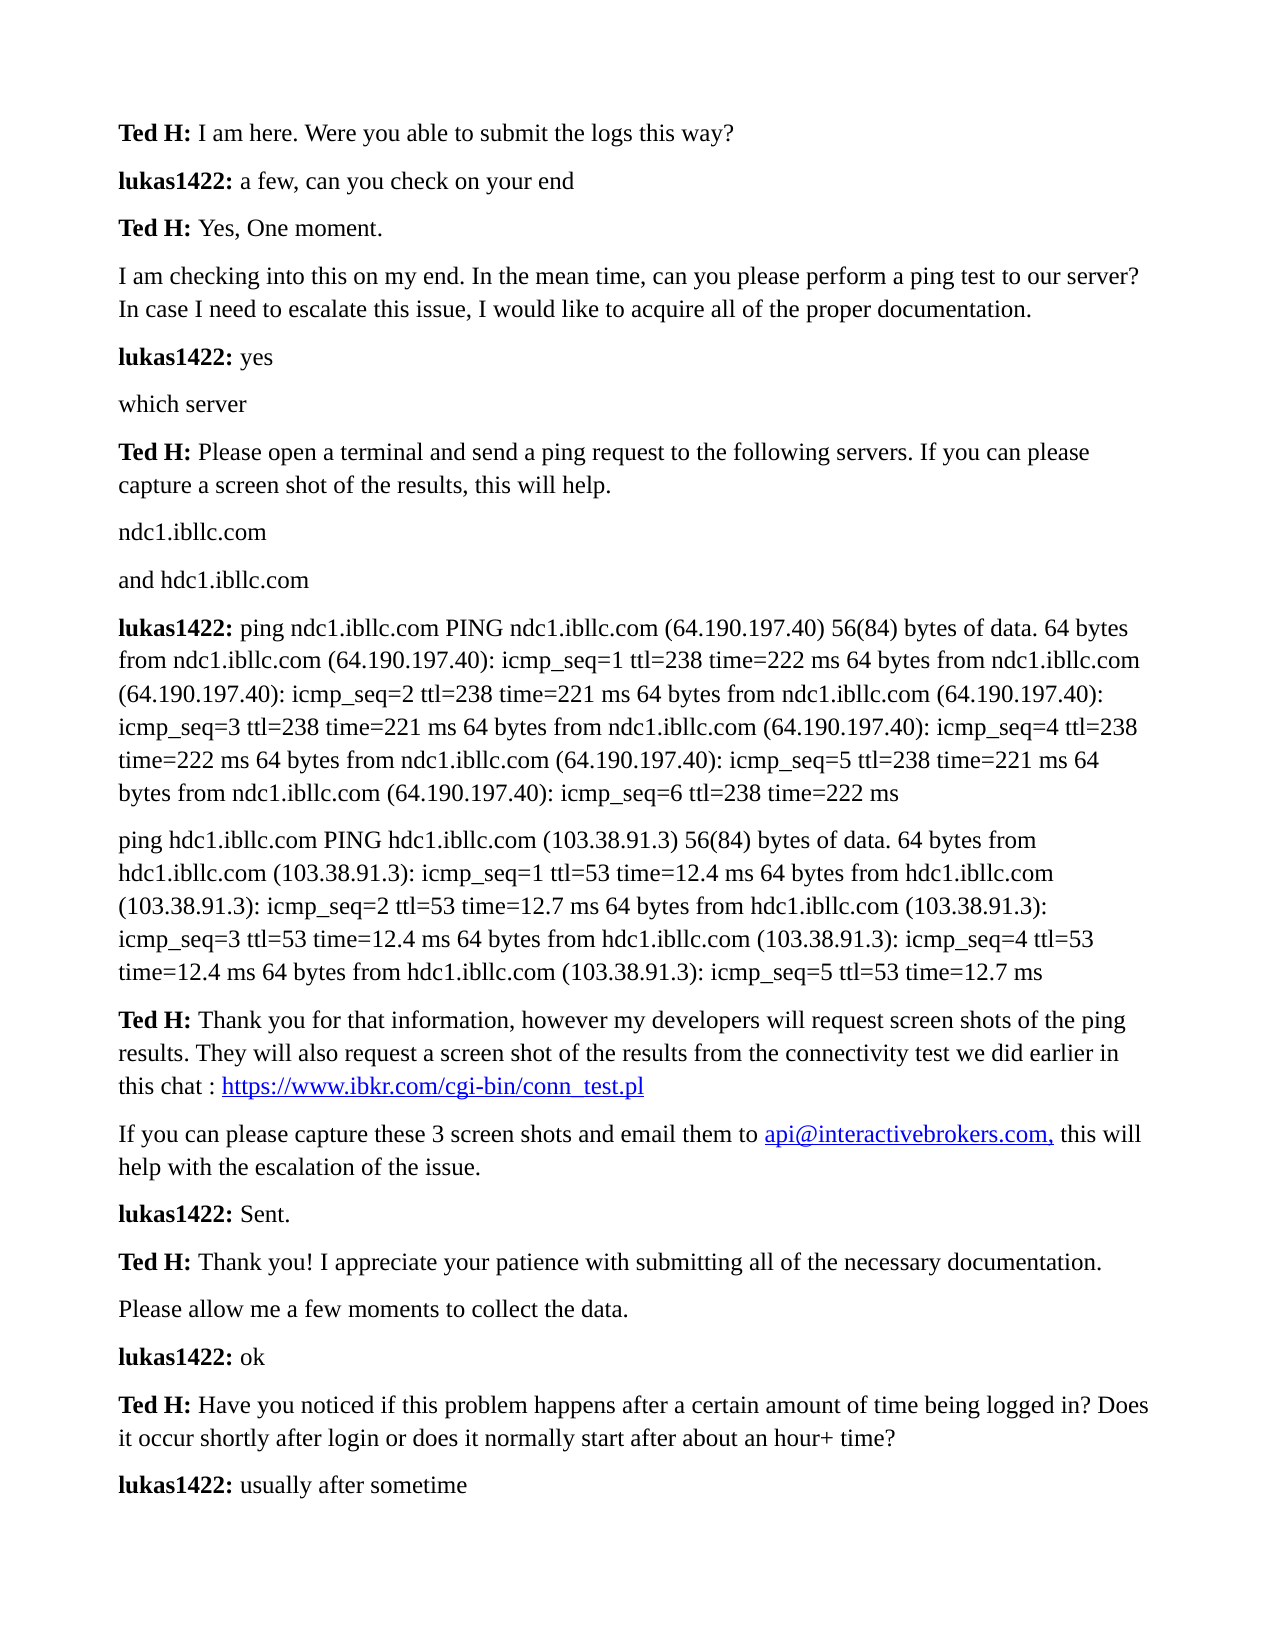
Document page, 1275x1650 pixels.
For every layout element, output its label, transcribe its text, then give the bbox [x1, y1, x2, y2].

text Ted H: Thank you! I appreciate your patience with submitting all of the necessary documentation. [118, 1247, 1157, 1276]
text Ted H: Thank you for that information, however my developers will request screen shots of the ping results. They will also request a screen shot of the results from the connectivity test we did earlier in this chat : https://www.ibkr.com/cgi-bin/conn_test.pl [118, 1005, 1157, 1100]
text If you can please capture these 3 screen shots and email them to api@interactivebrokers.com, this will help with the escalation of the issue. [118, 1119, 1157, 1180]
text lukas1422: usually after sometime [118, 1470, 1157, 1499]
text lukas1422: a few, can you check on your end [118, 166, 1157, 194]
text lukas1422: ok [118, 1342, 1157, 1371]
text Ted H: Have you noticed if this problem happens after a certain amount of time being logged in? Does it occur shortly after login or does it normally start after about an hour+ time? [118, 1390, 1157, 1451]
text lukas1422: ping ndc1.ibllc.com PING ndc1.ibllc.com (64.190.197.40) 56(84) bytes of data. 64 bytes from ndc1.ibllc.com (64.190.197.40): icmp_seq=1 ttl=238 time=222 ms 64 bytes from ndc1.ibllc.com (64.190.197.40): icmp_seq=2 ttl=238 time=221 ms 64 bytes from ndc1.ibllc.com (64.190.197.40): icmp_seq=3 ttl=238 time=221 ms 64 bytes from ndc1.ibllc.com (64.190.197.40): icmp_seq=4 ttl=238 time=222 ms 64 bytes from ndc1.ibllc.com (64.190.197.40): icmp_seq=5 ttl=238 time=221 ms 64 bytes from ndc1.ibllc.com (64.190.197.40): icmp_seq=6 ttl=238 time=222 ms [118, 613, 1157, 806]
text Ted H: Yes, One moment. [118, 213, 1157, 242]
text ndc1.ibllc.com [118, 517, 1157, 546]
text and hdc1.ibllc.com [118, 565, 1157, 594]
text which server [118, 389, 1157, 418]
text lukas1422: Sent. [118, 1199, 1157, 1228]
text I am checking into this on my end. In the mean time, can you please perform a ping test to our server? In case I need to escalate this issue, I would like to acquire all of the proper documentation. [118, 261, 1157, 323]
text ping hdc1.ibllc.com PING hdc1.ibllc.com (103.38.91.3) 56(84) bytes of data. 64 bytes from hdc1.ibllc.com (103.38.91.3): icmp_seq=1 ttl=53 time=12.4 ms 64 bytes from hdc1.ibllc.com (103.38.91.3): icmp_seq=2 ttl=53 time=12.7 ms 64 bytes from hdc1.ibllc.com (103.38.91.3): icmp_seq=3 ttl=53 time=12.4 ms 64 bytes from hdc1.ibllc.com (103.38.91.3): icmp_seq=4 ttl=53 time=12.4 ms 64 bytes from hdc1.ibllc.com (103.38.91.3): icmp_seq=5 ttl=53 time=12.7 ms [118, 825, 1157, 986]
text Ted H: Please open a terminal and send a ping request to the following servers. If you can please capture a screen shot of the results, this will help. [118, 437, 1157, 498]
text lukas1422: yes [118, 342, 1157, 370]
text Ted H: I am here. Were you able to submit the logs this way? [118, 118, 1157, 147]
text Please allow me a few moments to collect the data. [118, 1294, 1157, 1323]
